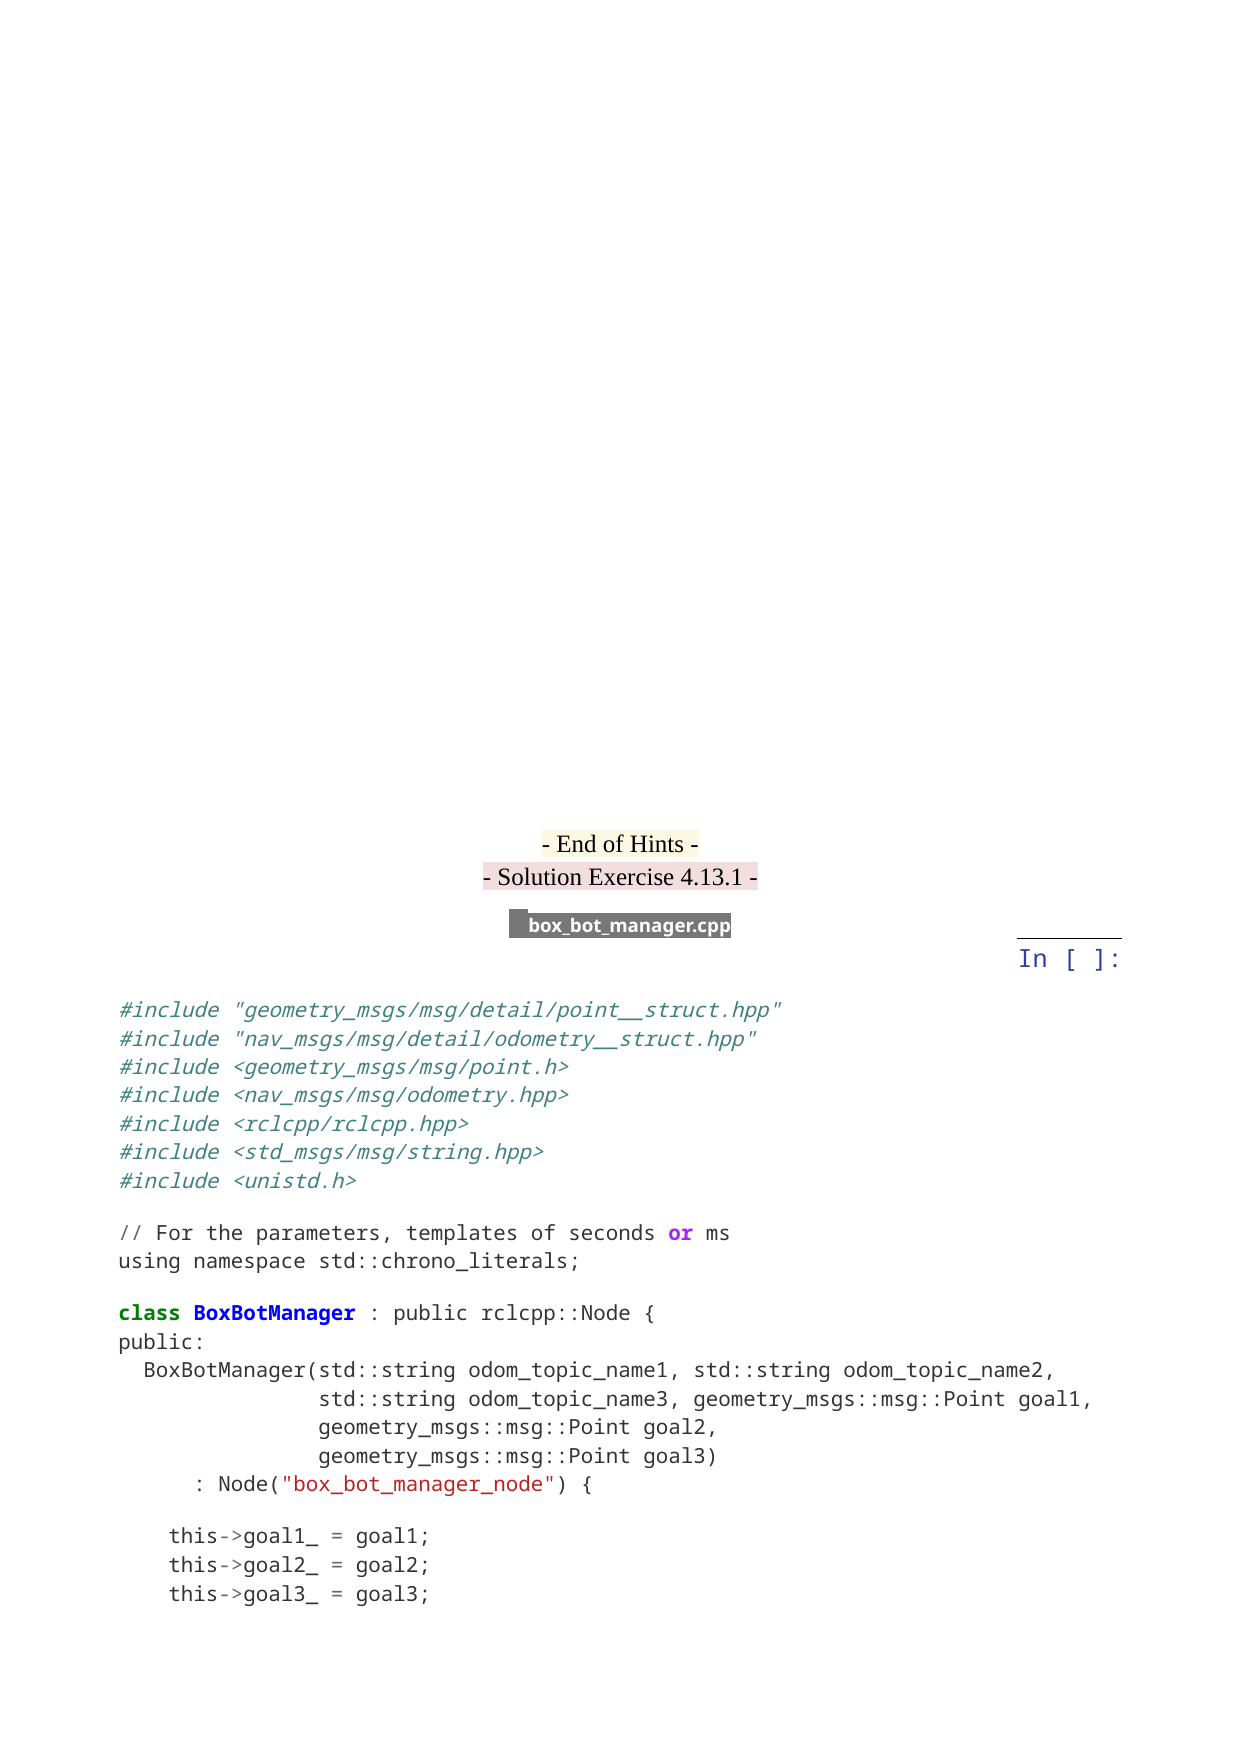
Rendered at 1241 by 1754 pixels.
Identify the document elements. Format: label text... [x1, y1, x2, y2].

text public: [118, 1327, 1122, 1355]
text #include <unistd.h> [118, 1166, 1122, 1194]
text #include <geometry_msgs/msg/point.h> [118, 1052, 1122, 1081]
text - End of Hints - [118, 829, 1122, 857]
text #include <nav_msgs/msg/odometry.hpp> [118, 1081, 1122, 1109]
text BoxBotManager(std::string odom_topic_name1, std::string odom_topic_name2, [118, 1355, 1122, 1384]
text this->goal3_ = goal3; [118, 1579, 1122, 1607]
text #include <std_msgs/msg/string.hpp> [118, 1137, 1122, 1166]
text class BoxBotManager : public rclcpp::Node { [118, 1298, 1122, 1327]
text In [ ]: [118, 938, 1122, 975]
text box_bot_manager.cpp [118, 909, 1122, 938]
text : Node("box_bot_manager_node") { [118, 1469, 1122, 1498]
text this->goal1_ = goal1; [118, 1522, 1122, 1550]
text geometry_msgs::msg::Point goal2, [118, 1412, 1122, 1441]
text std::string odom_topic_name3, geometry_msgs::msg::Point goal1, [118, 1384, 1122, 1412]
text this->goal2_ = goal2; [118, 1550, 1122, 1579]
text geometry_msgs::msg::Point goal3) [118, 1441, 1122, 1469]
text - Solution Exercise 4.13.1 - [118, 862, 1122, 890]
text // For the parameters, templates of seconds or ms [118, 1218, 1122, 1246]
text #include <rclcpp/rclcpp.hpp> [118, 1109, 1122, 1137]
text using namespace std::chrono_literals; [118, 1246, 1122, 1275]
text #include "nav_msgs/msg/detail/odometry__struct.hpp" [118, 1024, 1122, 1052]
text #include "geometry_msgs/msg/detail/point__struct.hpp" [118, 995, 1122, 1024]
